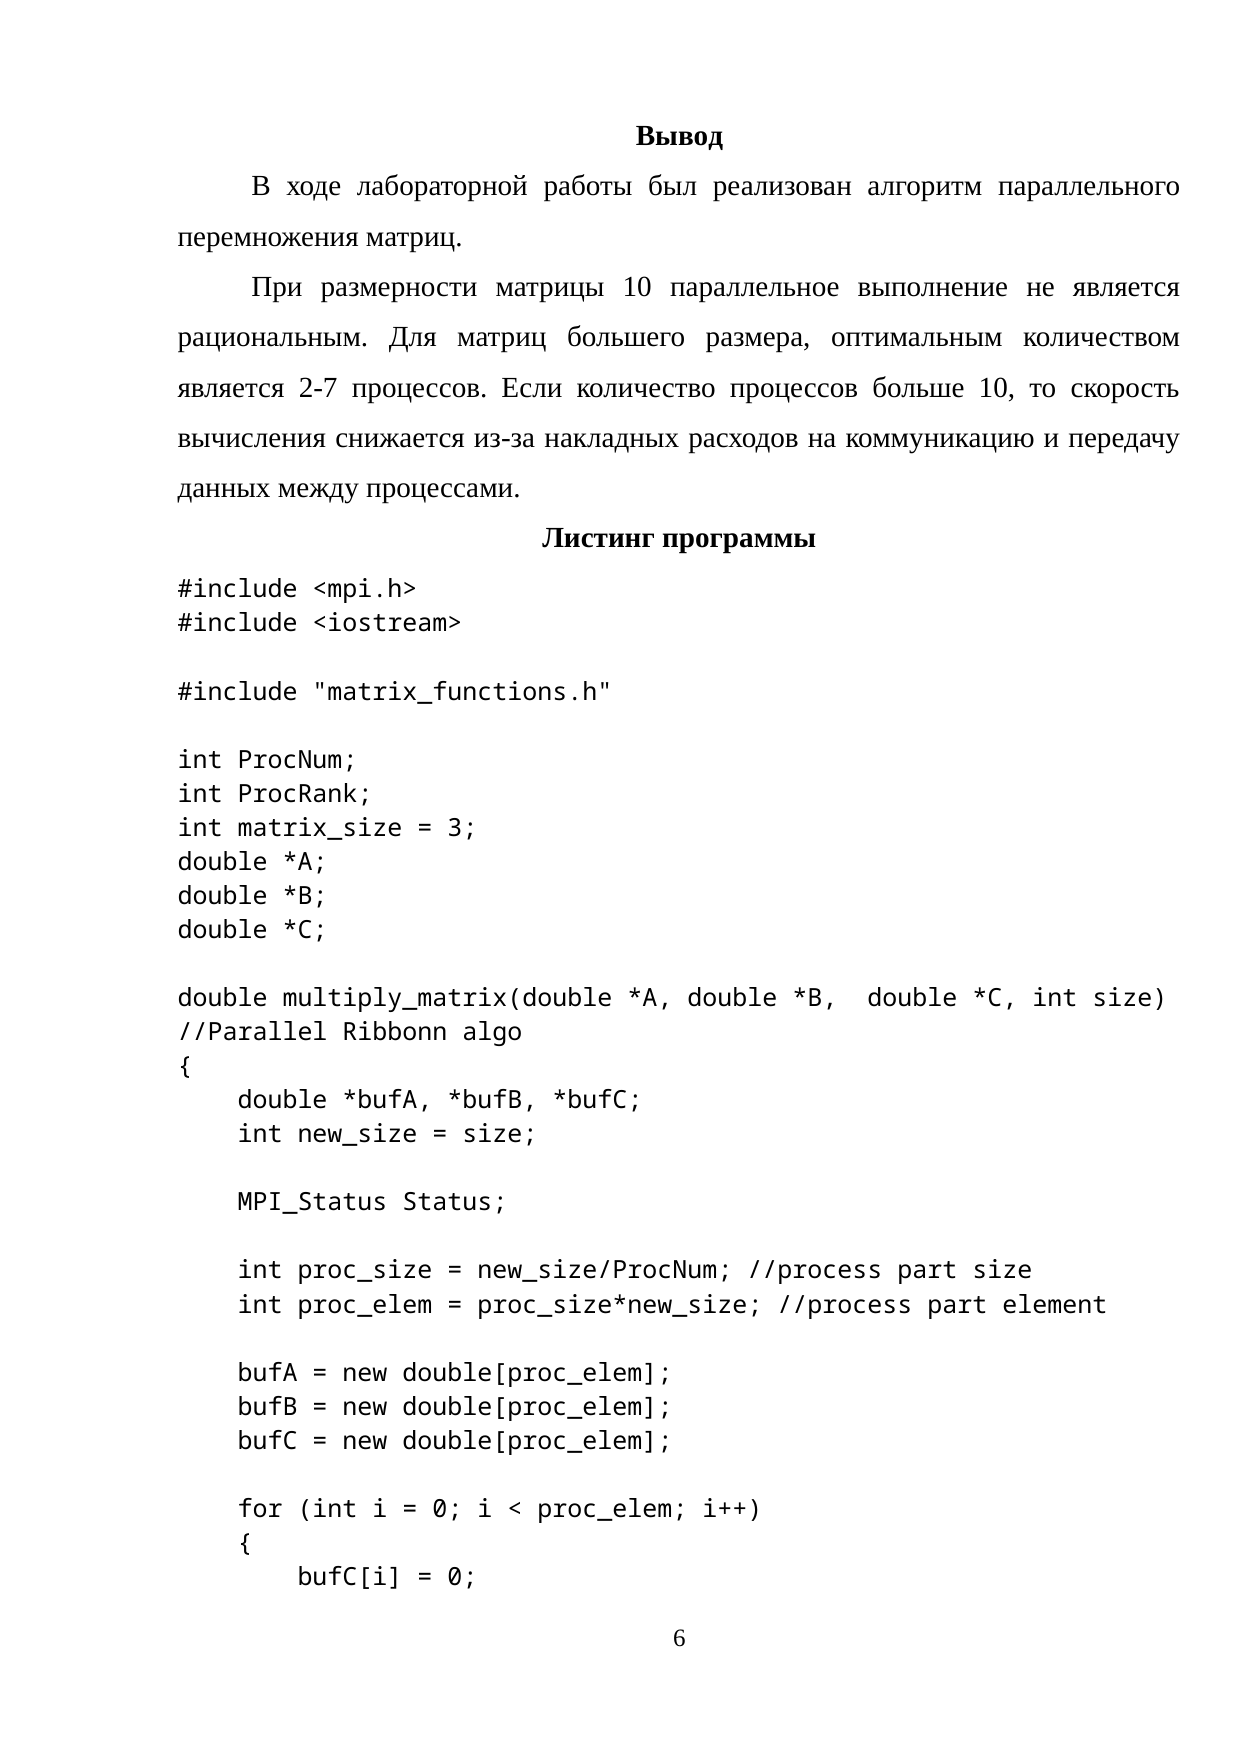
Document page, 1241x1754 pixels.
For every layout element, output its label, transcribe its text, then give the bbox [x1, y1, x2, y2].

text В ходе лабораторной работы был реализован алгоритм параллельного перемножения матриц. [177, 168, 1181, 252]
text double *bufA, *bufB, *bufC; [177, 1082, 1181, 1116]
text int ProcNum; [177, 741, 1181, 775]
text bufC[i] = 0; [177, 1559, 1181, 1593]
text int ProcRank; [177, 775, 1181, 809]
text #include <iostream> [177, 605, 1181, 639]
text int proc_size = new_size/ProcNum; //process part size [177, 1252, 1181, 1286]
text int new_size = size; [177, 1116, 1181, 1150]
text bufA = new double[proc_elem]; [177, 1354, 1181, 1388]
text double *A; [177, 843, 1181, 877]
text double *C; [177, 912, 1181, 946]
text { [177, 1525, 1181, 1559]
text #include "matrix_functions.h" [177, 673, 1181, 707]
text bufB = new double[proc_elem]; [177, 1388, 1181, 1422]
text При размерности матрицы 10 параллельное выполнение не является рациональным. Для матриц большего размера, оптимальным количеством является 2-7 процессов. Если количество процессов больше 10, то скорость вычисления снижается из-за накладных расходов на коммуникацию и передачу данных между процессами. [177, 269, 1181, 504]
text { [177, 1048, 1181, 1082]
text int matrix_size = 3; [177, 809, 1181, 843]
text bufC = new double[proc_elem]; [177, 1422, 1181, 1457]
text MPI_Status Status; [177, 1184, 1181, 1218]
text double multiply_matrix(double *A, double *B, double *C, int size) //Parallel Ribbonn algo [177, 980, 1181, 1048]
text Вывод [177, 118, 1181, 152]
text double *B; [177, 877, 1181, 912]
text for (int i = 0; i < proc_elem; i++) [177, 1491, 1181, 1525]
text int proc_elem = proc_size*new_size; //process part element [177, 1286, 1181, 1320]
list #include <mpi.h> [177, 571, 1181, 605]
subtitle Листинг программы [177, 521, 1181, 554]
